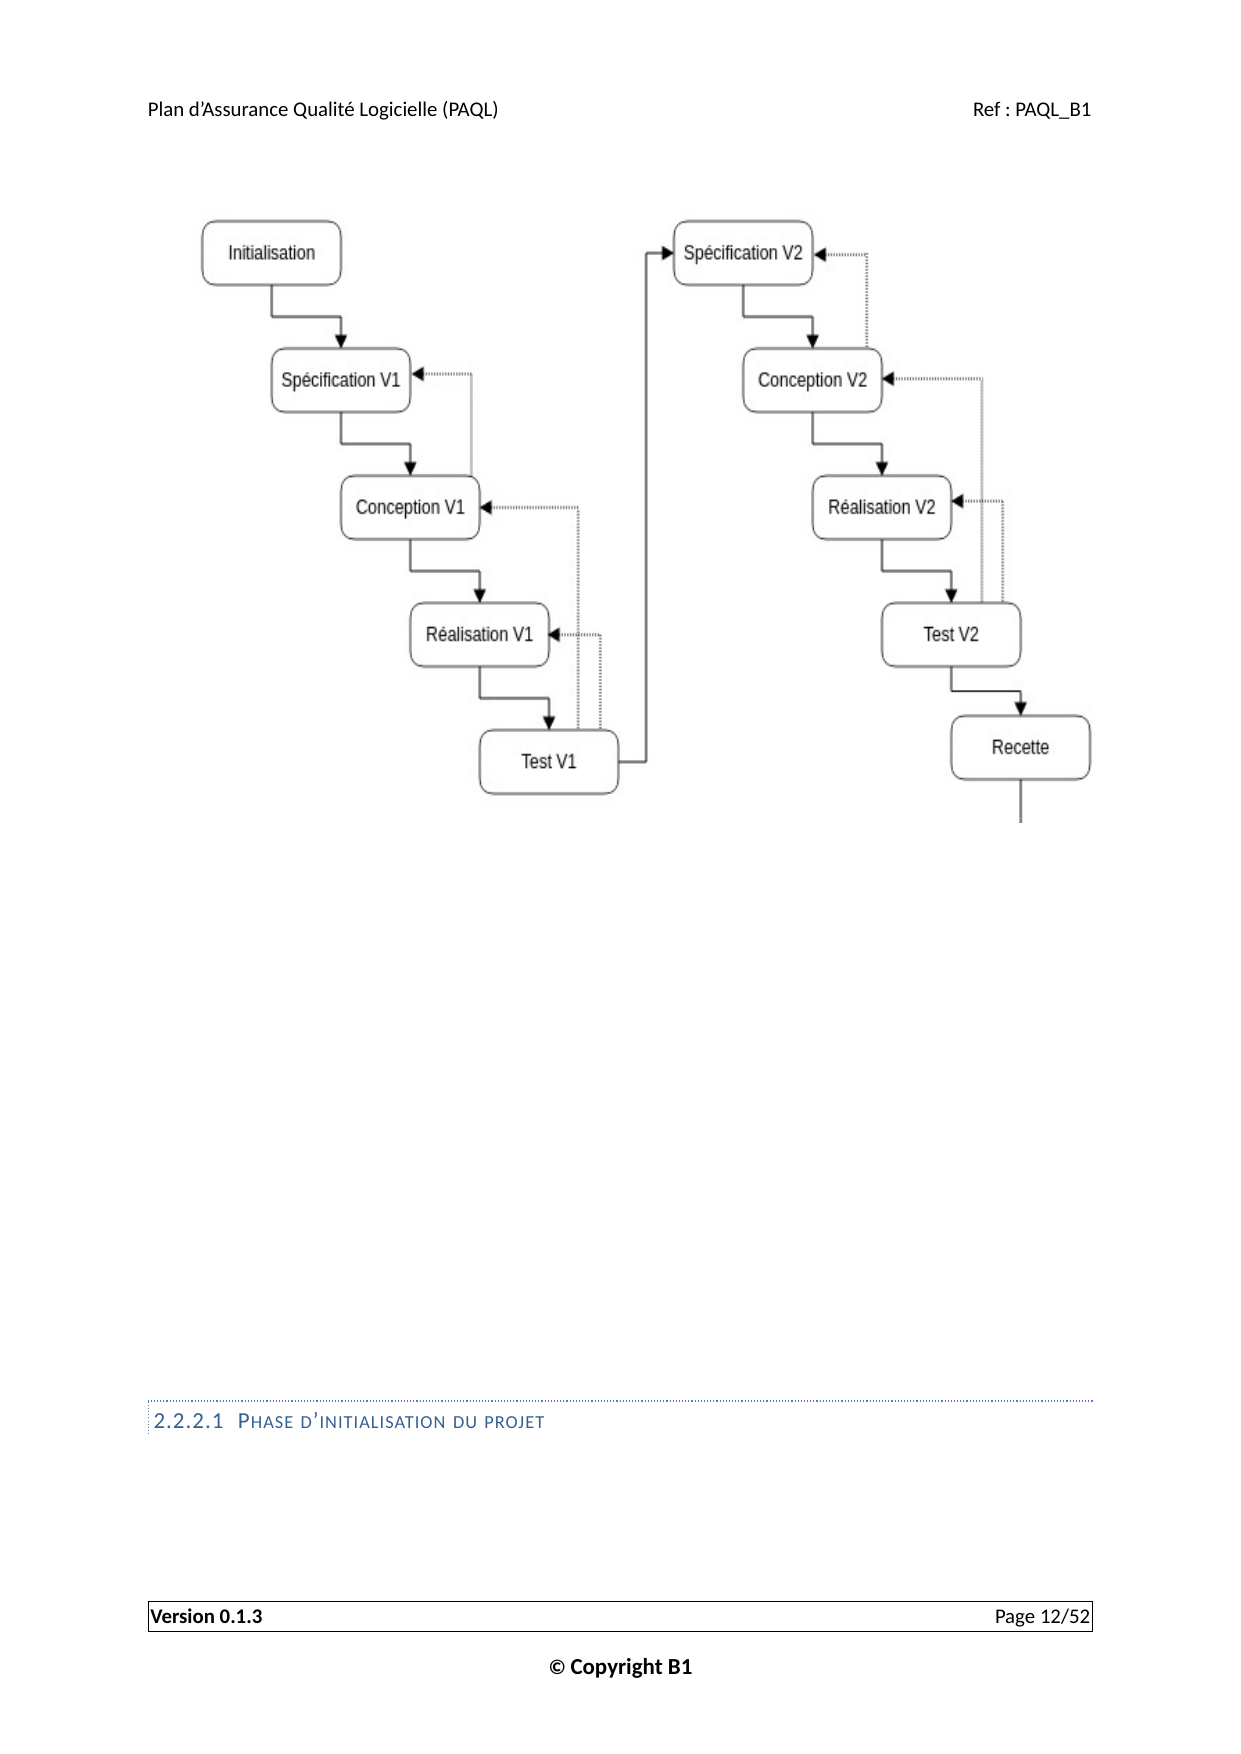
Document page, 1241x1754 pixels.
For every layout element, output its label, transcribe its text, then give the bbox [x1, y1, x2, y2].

list Phase d’initialisation du projet [148, 1400, 1093, 1434]
